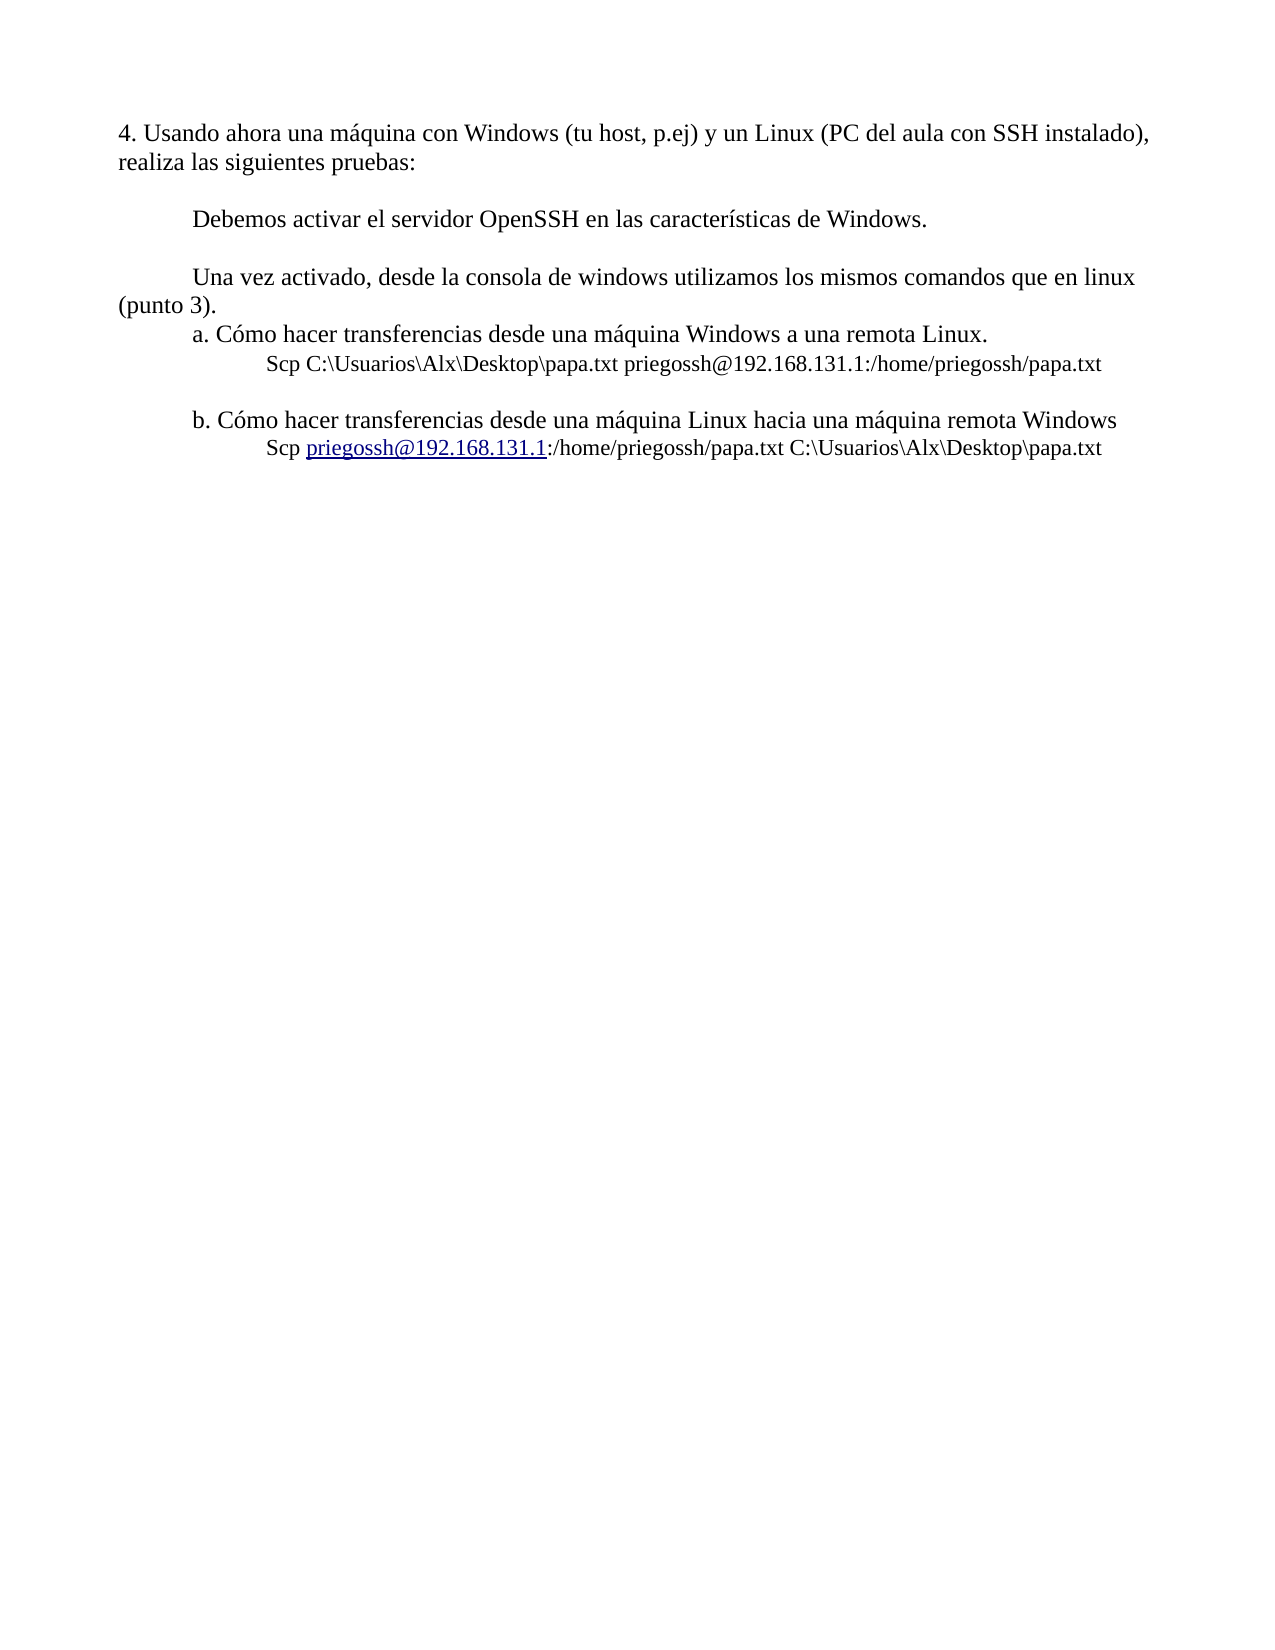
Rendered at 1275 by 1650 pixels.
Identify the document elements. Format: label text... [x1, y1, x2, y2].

text a. Cómo hacer transferencias desde una máquina Windows a una remota Linux. [118, 319, 1157, 348]
text Debemos activar el servidor OpenSSH en las características de Windows. [118, 204, 1157, 233]
text b. Cómo hacer transferencias desde una máquina Linux hacia una máquina remota Windows [118, 406, 1157, 434]
text Scp priegossh@192.168.131.1:/home/priegossh/papa.txt C:\Usuarios\Alx\Desktop\papa.txt [118, 434, 1157, 461]
text 4. Usando ahora una máquina con Windows (tu host, p.ej) y un Linux (PC del aula con SSH instalado), realiza las siguientes pruebas: [118, 118, 1157, 176]
text Una vez activado, desde la consola de windows utilizamos los mismos comandos que en linux (punto 3). [118, 262, 1157, 319]
text Scp C:\Usuarios\Alx\Desktop\papa.txt priegossh@192.168.131.1:/home/priegossh/papa.txt [118, 348, 1157, 377]
